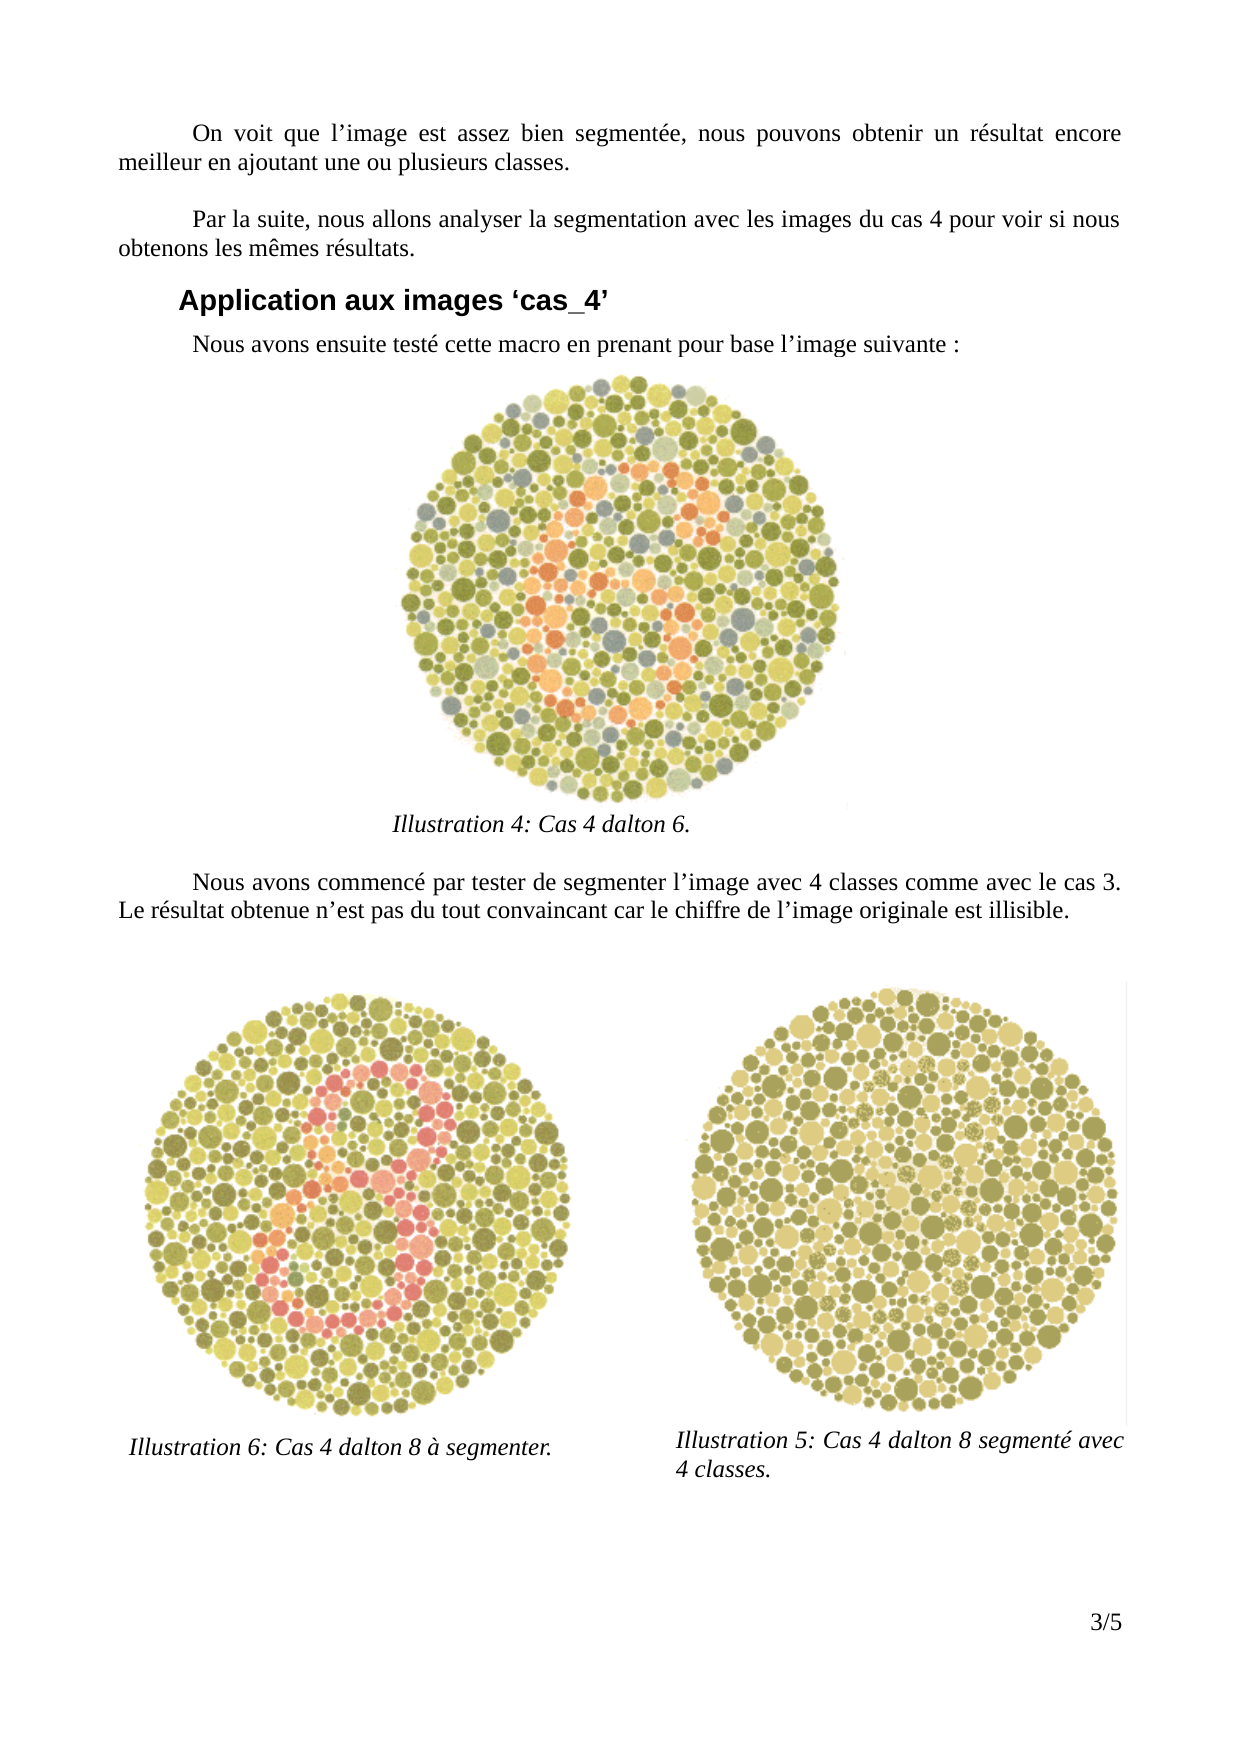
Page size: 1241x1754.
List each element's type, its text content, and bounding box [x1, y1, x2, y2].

text Illustration 6: Cas 4 dalton 8 à segmenter. [129, 1432, 579, 1460]
picture [675, 981, 1128, 1426]
text Par la suite, nous allons analyser la segmentation avec les images du cas 4 pour voir si nous obtenons les mêmes résultats. [118, 204, 1122, 262]
text Illustration 4: Cas 4 dalton 6. [392, 809, 848, 838]
picture [128, 983, 579, 1432]
picture [392, 370, 849, 809]
subtitle Application aux images ‘cas_4’ [118, 283, 1122, 316]
text On voit que l’image est assez bien segmentée, nous pouvons obtenir un résultat encore meilleur en ajoutant une ou plusieurs classes. [118, 118, 1122, 176]
text Nous avons commencé par tester de segmenter l’image avec 4 classes comme avec le cas 3. Le résultat obtenue n’est pas du tout convaincant car le chiffre de l’image originale est illisible. [118, 867, 1122, 924]
text Nous avons ensuite testé cette macro en prenant pour base l’image suivante : [118, 329, 1122, 357]
text Illustration 5: Cas 4 dalton 8 segmenté avec 4 classes. [676, 1426, 1127, 1483]
